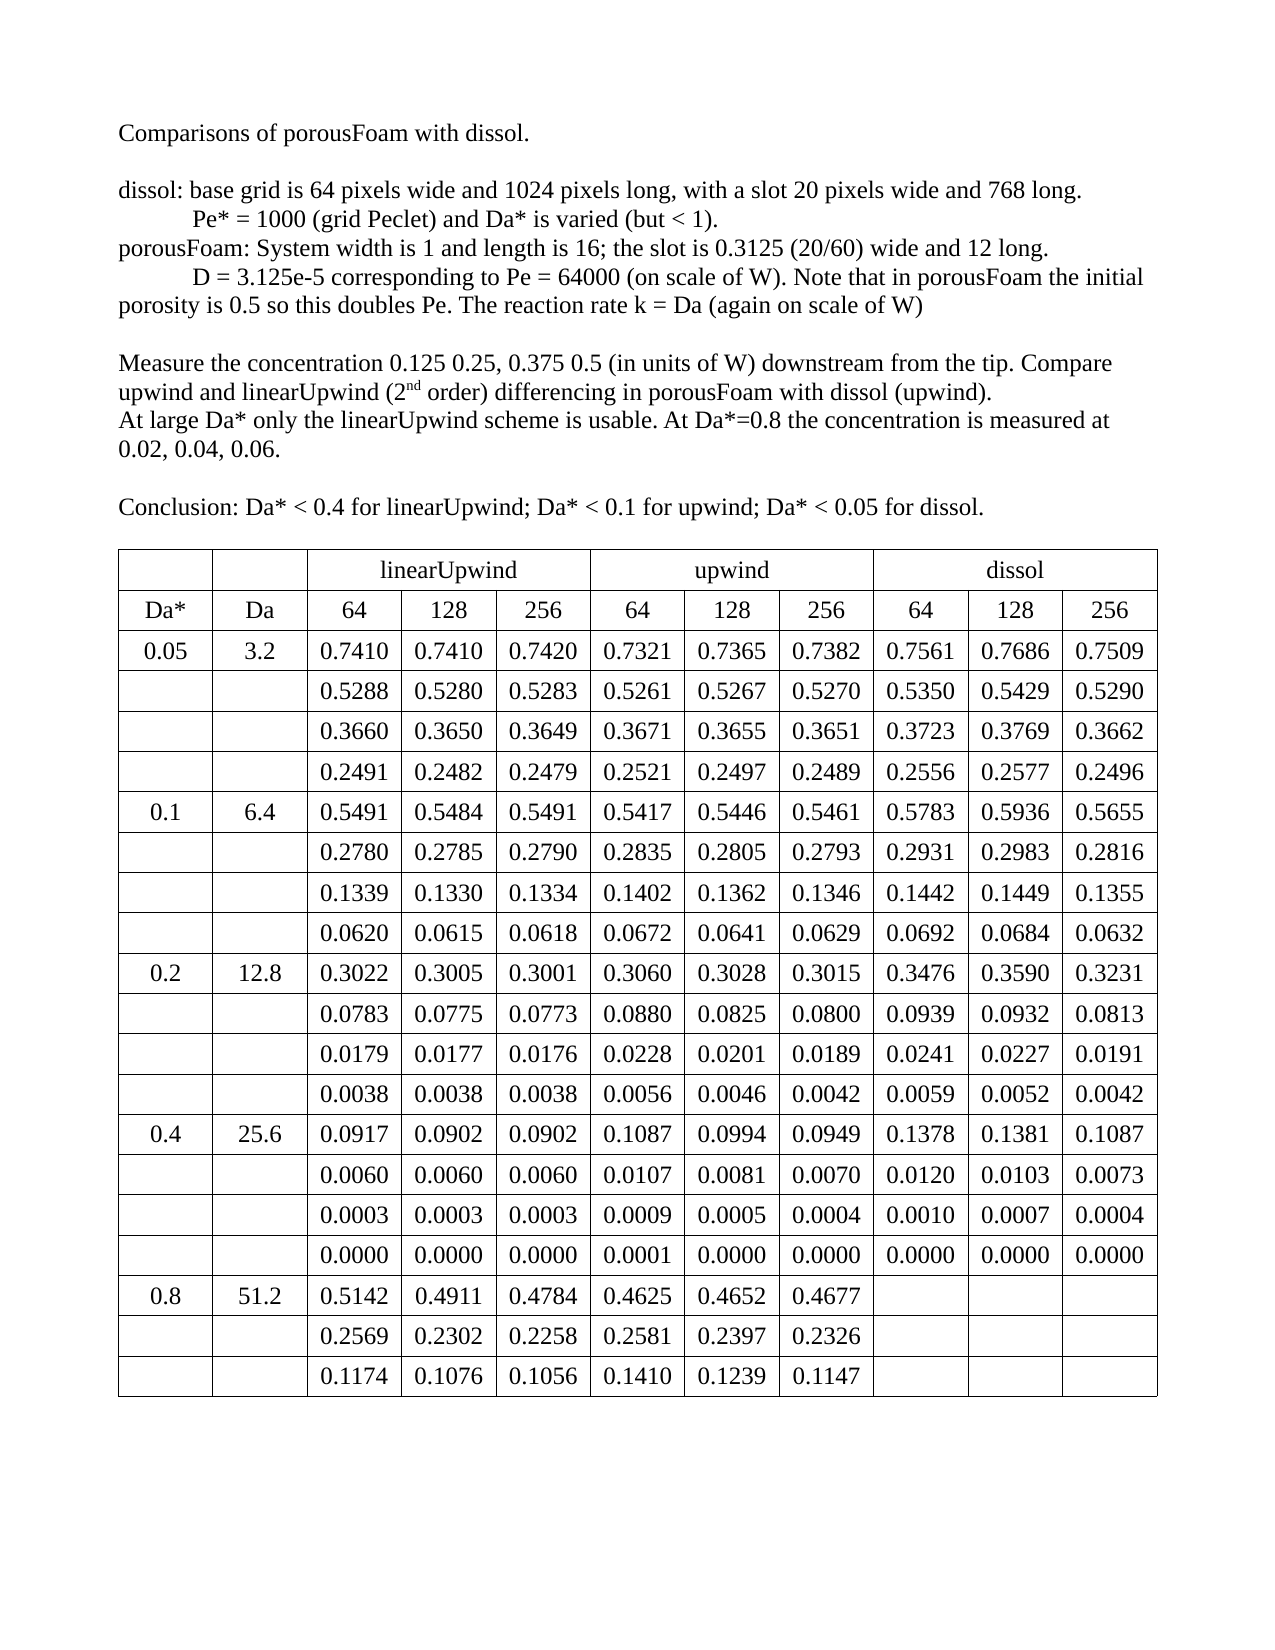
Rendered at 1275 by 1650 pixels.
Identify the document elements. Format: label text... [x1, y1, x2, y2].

table_cell 0.3022 [308, 954, 401, 993]
table_cell 0.2556 [874, 752, 968, 791]
table_cell 0.0684 [969, 913, 1062, 952]
table_cell 0.0189 [780, 1034, 873, 1073]
table_cell 0.0004 [780, 1195, 873, 1235]
table_cell 0.0070 [780, 1155, 873, 1194]
table_cell [119, 1316, 212, 1356]
table_cell 0.1239 [685, 1357, 779, 1396]
table_cell [1063, 1316, 1157, 1356]
table_cell [119, 752, 212, 791]
table_cell 0.5417 [591, 792, 684, 832]
table_cell 0.1330 [402, 873, 496, 912]
table_cell 0.0000 [874, 1236, 968, 1275]
table_cell 0.2326 [780, 1316, 873, 1356]
text At large Da* only the linearUpwind scheme is usable. At Da*=0.8 the concentration is measured at 0.02, 0.04, 0.06. [118, 406, 1157, 463]
table_cell 0.1378 [874, 1115, 968, 1154]
table_cell 0.2785 [402, 833, 496, 872]
table_cell 0.5655 [1063, 792, 1157, 832]
table_cell 0.7365 [685, 631, 779, 670]
table_cell 0.0177 [402, 1034, 496, 1073]
table_cell 0.7410 [402, 631, 496, 670]
table_cell 0.5142 [308, 1276, 401, 1315]
table_cell 0.5446 [685, 792, 779, 832]
table_cell 0.1339 [308, 873, 401, 912]
table_cell [119, 1155, 212, 1194]
table_cell 0.0000 [308, 1236, 401, 1275]
table_cell 0.3655 [685, 712, 779, 751]
table_cell 0.0009 [591, 1195, 684, 1235]
table_cell 0.0000 [969, 1236, 1062, 1275]
table_header linearUpwind [308, 550, 590, 590]
table_cell 0.0000 [497, 1236, 590, 1275]
table_cell 0.0615 [402, 913, 496, 952]
table_cell 0.2489 [780, 752, 873, 791]
table_cell 0.3649 [497, 712, 590, 751]
table_cell [119, 994, 212, 1033]
table_cell [119, 833, 212, 872]
table_cell 12.8 [213, 954, 307, 993]
table_cell [969, 1357, 1062, 1396]
table_cell [213, 833, 307, 872]
table_cell 0.0672 [591, 913, 684, 952]
table_cell 0.0007 [969, 1195, 1062, 1235]
table_cell 0.0939 [874, 994, 968, 1033]
table_cell 0.0060 [402, 1155, 496, 1194]
table_header [213, 550, 307, 590]
text Pe* = 1000 (grid Peclet) and Da* is varied (but < 1). [118, 204, 1157, 233]
table_cell [119, 712, 212, 751]
table_cell [119, 671, 212, 711]
table_cell 0.0932 [969, 994, 1062, 1033]
table_cell 0.2258 [497, 1316, 590, 1356]
table_cell 0.5288 [308, 671, 401, 711]
table_cell 0.2 [119, 954, 212, 993]
table_cell 0.5783 [874, 792, 968, 832]
text D = 3.125e-5 corresponding to Pe = 64000 (on scale of W). Note that in porousFoam the initial porosity is 0.5 so this doubles Pe. The reaction rate k = Da (again on scale of W) [118, 262, 1157, 319]
table_cell 0.0201 [685, 1034, 779, 1073]
table_cell 0.2491 [308, 752, 401, 791]
table_cell 0.7509 [1063, 631, 1157, 670]
table_cell 0.3005 [402, 954, 496, 993]
table_cell 0.2497 [685, 752, 779, 791]
table_cell 256 [780, 591, 873, 630]
table_cell 0.2835 [591, 833, 684, 872]
table_cell [213, 1236, 307, 1275]
table_cell 0.1410 [591, 1357, 684, 1396]
table_cell [969, 1316, 1062, 1356]
table_cell 0.3590 [969, 954, 1062, 993]
table_cell 0.1355 [1063, 873, 1157, 912]
table_cell [874, 1357, 968, 1396]
table_cell Da [213, 591, 307, 630]
table_cell 0.5267 [685, 671, 779, 711]
table_cell 0.2521 [591, 752, 684, 791]
table_cell 0.0228 [591, 1034, 684, 1073]
table_cell 0.0825 [685, 994, 779, 1033]
table_cell 0.5350 [874, 671, 968, 711]
table_cell 51.2 [213, 1276, 307, 1315]
table_cell 0.2496 [1063, 752, 1157, 791]
table_cell Da* [119, 591, 212, 630]
table_cell 0.0994 [685, 1115, 779, 1154]
table_cell 25.6 [213, 1115, 307, 1154]
text Conclusion: Da* < 0.4 for linearUpwind; Da* < 0.1 for upwind; Da* < 0.05 for dissol. [118, 492, 1157, 521]
table_cell 128 [685, 591, 779, 630]
table_cell 0.0000 [685, 1236, 779, 1275]
table_cell [213, 1316, 307, 1356]
table_cell [119, 1034, 212, 1073]
table_cell 64 [591, 591, 684, 630]
table_cell 0.0003 [402, 1195, 496, 1235]
table_cell 0.0046 [685, 1075, 779, 1114]
table_cell 0.4 [119, 1115, 212, 1154]
table_cell 0.0179 [308, 1034, 401, 1073]
table_cell 0.1147 [780, 1357, 873, 1396]
table_cell 0.0620 [308, 913, 401, 952]
table_cell 0.3660 [308, 712, 401, 751]
table_cell 0.0103 [969, 1155, 1062, 1194]
table_cell 0.5283 [497, 671, 590, 711]
table_cell 0.0227 [969, 1034, 1062, 1073]
table_cell 0.5484 [402, 792, 496, 832]
table_header [119, 550, 212, 590]
table_cell 0.0038 [497, 1075, 590, 1114]
table_cell 128 [402, 591, 496, 630]
table_cell 256 [1063, 591, 1157, 630]
table_cell [213, 1075, 307, 1114]
table_cell [1063, 1357, 1157, 1396]
table_cell 0.0038 [308, 1075, 401, 1114]
table_cell 0.3015 [780, 954, 873, 993]
table_cell 0.0800 [780, 994, 873, 1033]
table_cell 0.0081 [685, 1155, 779, 1194]
table_cell 0.4784 [497, 1276, 590, 1315]
table_cell 0.5290 [1063, 671, 1157, 711]
table_cell 0.0052 [969, 1075, 1062, 1114]
table_cell 0.1174 [308, 1357, 401, 1396]
table_cell 0.1076 [402, 1357, 496, 1396]
table_cell 0.1087 [1063, 1115, 1157, 1154]
table_cell 0.05 [119, 631, 212, 670]
table_cell 0.0618 [497, 913, 590, 952]
table_cell [213, 752, 307, 791]
table_cell 0.0632 [1063, 913, 1157, 952]
table_cell [119, 1195, 212, 1235]
table_cell 6.4 [213, 792, 307, 832]
table_cell [969, 1276, 1062, 1315]
table_cell 0.0010 [874, 1195, 968, 1235]
table_cell 0.3231 [1063, 954, 1157, 993]
table_cell 0.2569 [308, 1316, 401, 1356]
table_cell [119, 913, 212, 952]
table_cell 0.2805 [685, 833, 779, 872]
table_cell [213, 671, 307, 711]
table_cell [213, 913, 307, 952]
table_cell 0.5461 [780, 792, 873, 832]
table_cell 0.2302 [402, 1316, 496, 1356]
table_cell 64 [308, 591, 401, 630]
table_cell [213, 1357, 307, 1396]
table_cell [213, 712, 307, 751]
table_cell 0.4911 [402, 1276, 496, 1315]
table_cell 0.3662 [1063, 712, 1157, 751]
table_cell 0.0191 [1063, 1034, 1157, 1073]
table_cell 0.0042 [1063, 1075, 1157, 1114]
table_cell 0.7382 [780, 631, 873, 670]
table_cell 0.0073 [1063, 1155, 1157, 1194]
table_cell 0.3651 [780, 712, 873, 751]
table_cell 0.0641 [685, 913, 779, 952]
text porousFoam: System width is 1 and length is 16; the slot is 0.3125 (20/60) wide and 12 long. [118, 233, 1157, 262]
table_cell 0.4625 [591, 1276, 684, 1315]
table_cell 0.0107 [591, 1155, 684, 1194]
table_cell 0.5936 [969, 792, 1062, 832]
table_cell 0.1381 [969, 1115, 1062, 1154]
table_cell 0.0692 [874, 913, 968, 952]
table_cell 0.0880 [591, 994, 684, 1033]
table_cell 0.0004 [1063, 1195, 1157, 1235]
table_cell 128 [969, 591, 1062, 630]
table_cell 0.1056 [497, 1357, 590, 1396]
table_cell 0.1346 [780, 873, 873, 912]
table_cell 0.3060 [591, 954, 684, 993]
table_cell 0.1 [119, 792, 212, 832]
table_cell 0.2816 [1063, 833, 1157, 872]
table_cell 0.5270 [780, 671, 873, 711]
table_cell 0.0000 [402, 1236, 496, 1275]
table_cell [213, 994, 307, 1033]
table_cell 0.0056 [591, 1075, 684, 1114]
table_header upwind [591, 550, 873, 590]
table_cell [119, 1357, 212, 1396]
table_cell 0.1402 [591, 873, 684, 912]
table_cell 0.2397 [685, 1316, 779, 1356]
table_cell 0.2983 [969, 833, 1062, 872]
table_cell 0.0629 [780, 913, 873, 952]
table_cell 0.0783 [308, 994, 401, 1033]
table_cell 0.3723 [874, 712, 968, 751]
table_cell 0.0949 [780, 1115, 873, 1154]
table_cell 0.2577 [969, 752, 1062, 791]
table_cell 0.0005 [685, 1195, 779, 1235]
text Measure the concentration 0.125 0.25, 0.375 0.5 (in units of W) downstream from the tip. Compare upwind and linearUpwind (2nd order) differencing in porousFoam with dissol (upwind). [118, 348, 1157, 406]
table_cell 0.2931 [874, 833, 968, 872]
table_cell 0.0003 [308, 1195, 401, 1235]
table_cell 0.3671 [591, 712, 684, 751]
table_cell 0.5261 [591, 671, 684, 711]
table_cell 0.7321 [591, 631, 684, 670]
table_cell 0.5429 [969, 671, 1062, 711]
table_cell 256 [497, 591, 590, 630]
table_cell 0.8 [119, 1276, 212, 1315]
table_cell 0.3001 [497, 954, 590, 993]
table_cell 0.0042 [780, 1075, 873, 1114]
table_cell 0.7410 [308, 631, 401, 670]
table_cell 0.4677 [780, 1276, 873, 1315]
table_cell 0.7561 [874, 631, 968, 670]
table_cell 0.0176 [497, 1034, 590, 1073]
table_cell 0.0001 [591, 1236, 684, 1275]
table_cell 0.5491 [497, 792, 590, 832]
table_cell 0.3028 [685, 954, 779, 993]
table_cell 0.0775 [402, 994, 496, 1033]
table_cell 0.0773 [497, 994, 590, 1033]
table_cell [213, 1034, 307, 1073]
table_cell 0.0060 [308, 1155, 401, 1194]
table_cell 0.1334 [497, 873, 590, 912]
table_cell 0.2581 [591, 1316, 684, 1356]
table_cell 0.2793 [780, 833, 873, 872]
table_cell 3.2 [213, 631, 307, 670]
table_cell 0.3650 [402, 712, 496, 751]
table_cell 0.0902 [402, 1115, 496, 1154]
text dissol: base grid is 64 pixels wide and 1024 pixels long, with a slot 20 pixels wide and 768 long. [118, 176, 1157, 204]
table_cell 0.5491 [308, 792, 401, 832]
table_cell [213, 1155, 307, 1194]
table_cell [1063, 1276, 1157, 1315]
table_cell 0.1442 [874, 873, 968, 912]
table_cell 0.4652 [685, 1276, 779, 1315]
table_cell 0.0060 [497, 1155, 590, 1194]
table_cell [874, 1316, 968, 1356]
table_cell 0.2790 [497, 833, 590, 872]
table_cell [213, 1195, 307, 1235]
table_cell [874, 1276, 968, 1315]
table_cell [119, 1236, 212, 1275]
table_cell 0.0241 [874, 1034, 968, 1073]
table_cell 0.5280 [402, 671, 496, 711]
table_cell 0.7686 [969, 631, 1062, 670]
table_cell 0.1087 [591, 1115, 684, 1154]
table_cell 0.0813 [1063, 994, 1157, 1033]
table_cell 0.0917 [308, 1115, 401, 1154]
table_cell [119, 1075, 212, 1114]
table_cell 0.0000 [1063, 1236, 1157, 1275]
table_cell 64 [874, 591, 968, 630]
table_cell 0.7420 [497, 631, 590, 670]
table_cell 0.2479 [497, 752, 590, 791]
table_cell 0.1449 [969, 873, 1062, 912]
table_cell [119, 873, 212, 912]
table_cell [213, 873, 307, 912]
table_cell 0.3476 [874, 954, 968, 993]
table_cell 0.2482 [402, 752, 496, 791]
table_cell 0.2780 [308, 833, 401, 872]
table_cell 0.3769 [969, 712, 1062, 751]
table_cell 0.0902 [497, 1115, 590, 1154]
table_cell 0.0000 [780, 1236, 873, 1275]
table_cell 0.0038 [402, 1075, 496, 1114]
table_cell 0.0059 [874, 1075, 968, 1114]
table_cell 0.0120 [874, 1155, 968, 1194]
table_cell 0.0003 [497, 1195, 590, 1235]
table_cell 0.1362 [685, 873, 779, 912]
table_header dissol [874, 550, 1157, 590]
text Comparisons of porousFoam with dissol. [118, 118, 1157, 147]
